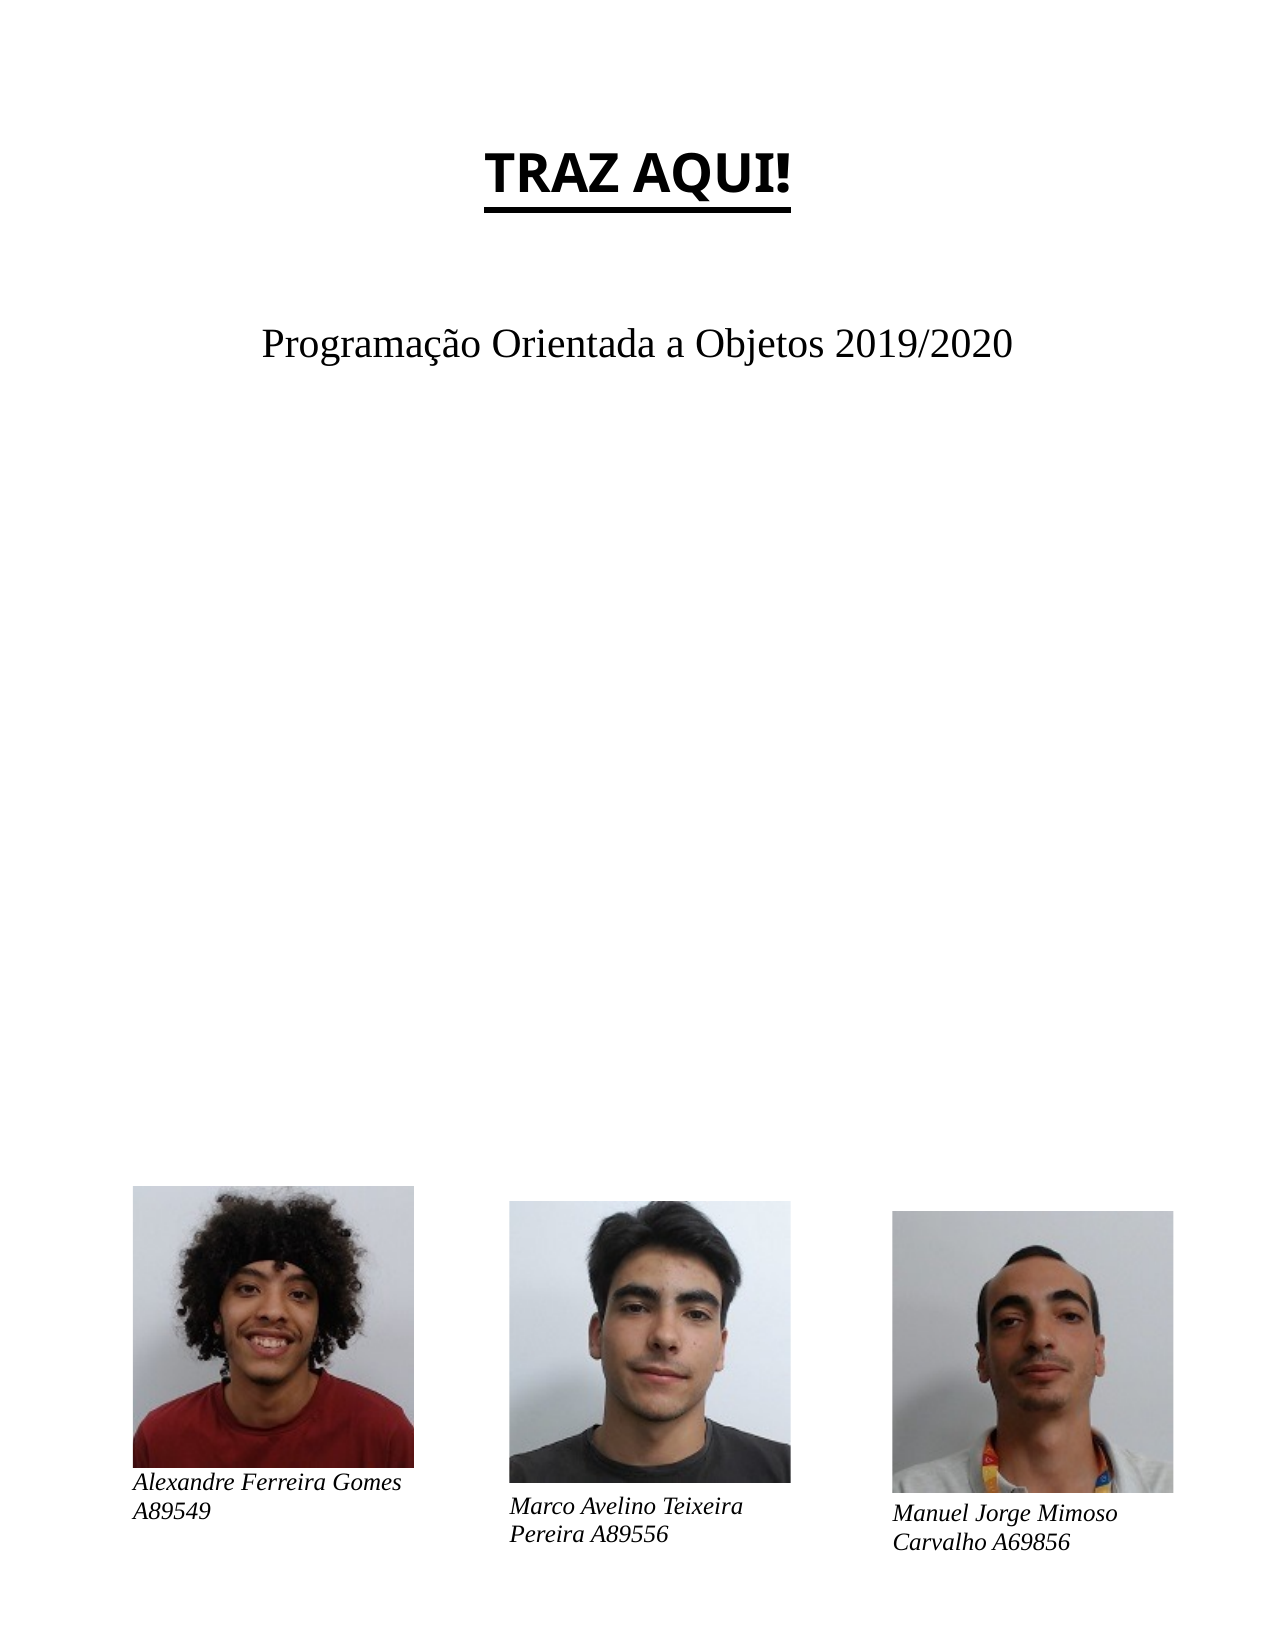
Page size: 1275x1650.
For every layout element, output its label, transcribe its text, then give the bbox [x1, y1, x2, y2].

picture [509, 1201, 791, 1483]
text Manuel Jorge Mimoso Carvalho A69856 [892, 1493, 1173, 1556]
text Programação Orientada a Objetos 2019/2020 [118, 319, 1157, 367]
text TRAZ AQUI! [118, 118, 1157, 232]
text Marco Avelino Teixeira Pereira A89556 [509, 1483, 791, 1548]
text Alexandre Ferreira Gomes A89549 [133, 1468, 414, 1525]
picture [132, 1186, 414, 1468]
picture [892, 1211, 1174, 1493]
